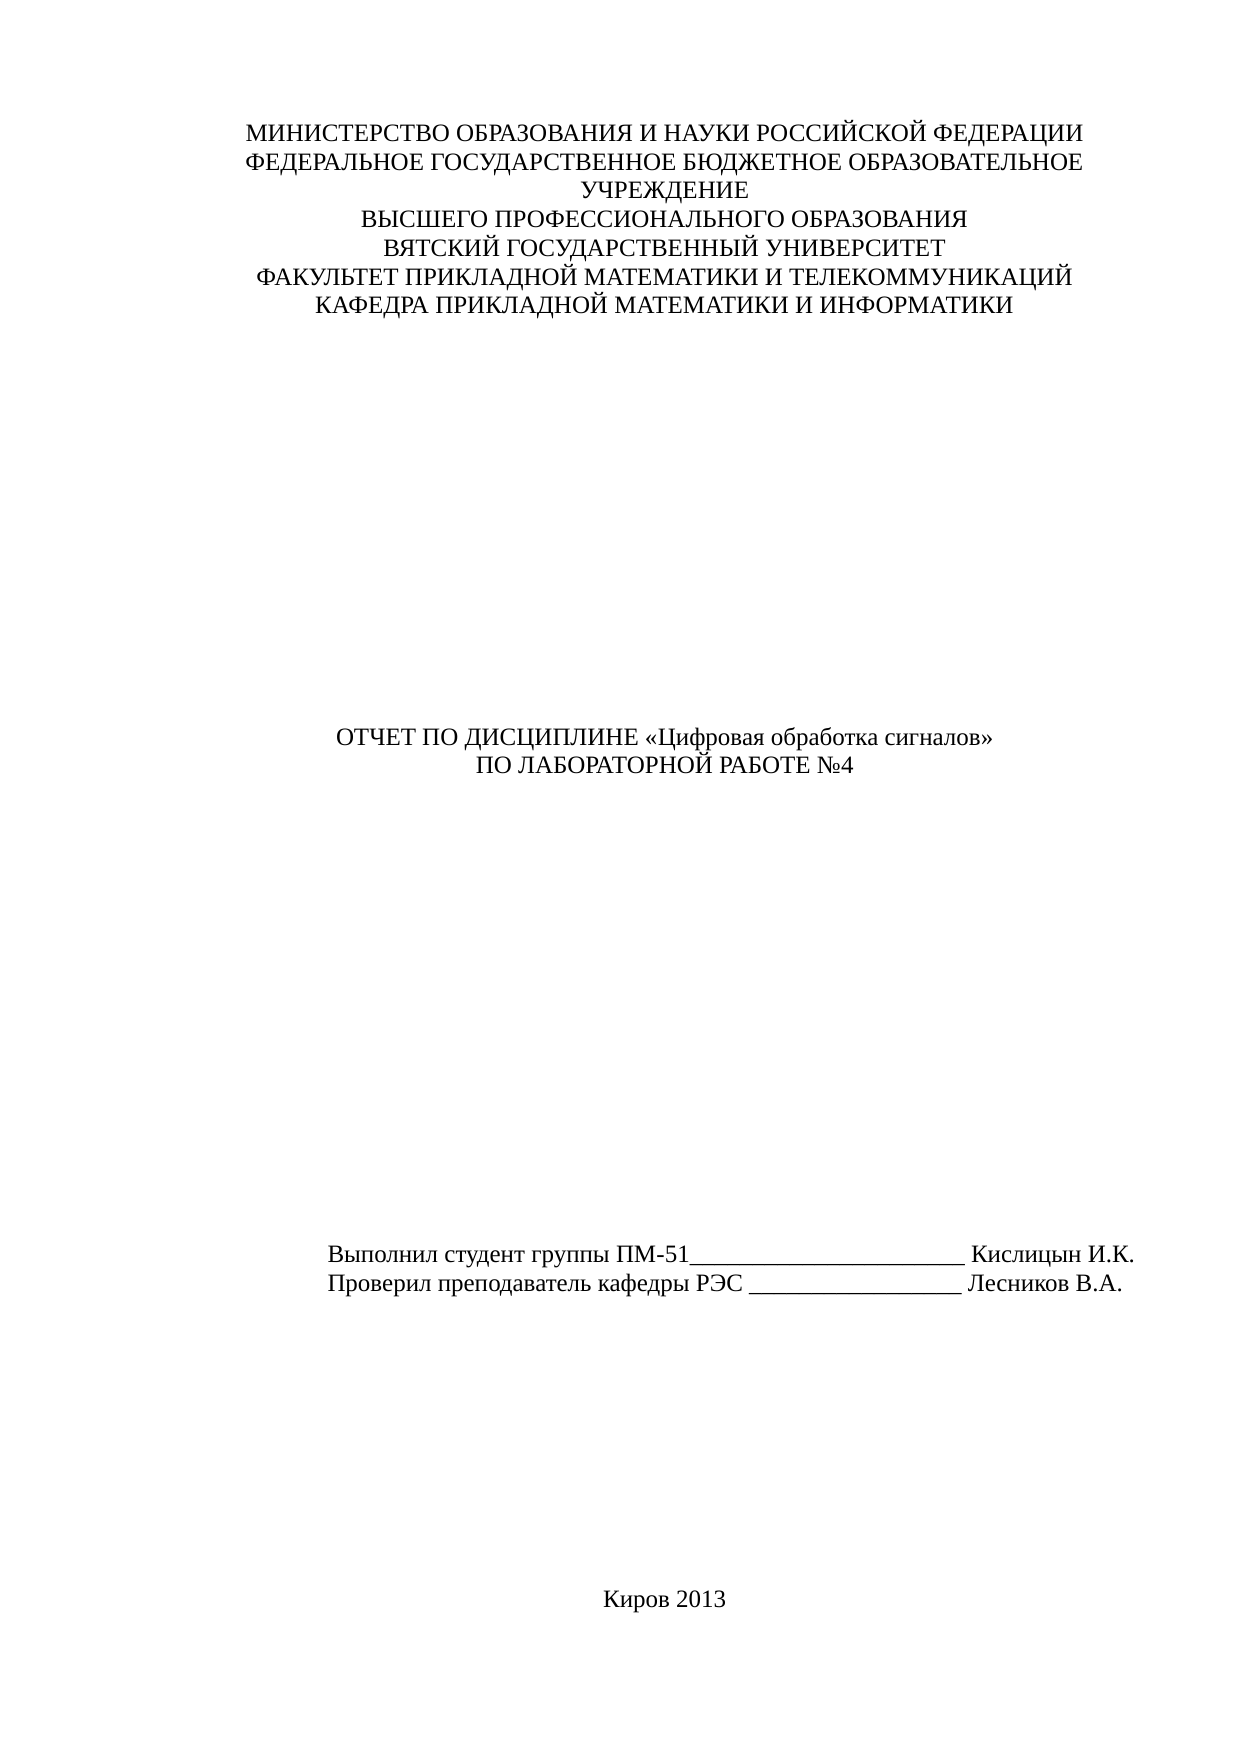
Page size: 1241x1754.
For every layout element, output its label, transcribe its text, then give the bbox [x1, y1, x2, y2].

text ПО ЛАБОРАТОРНОЙ РАБОТЕ №4 [177, 751, 1152, 779]
text ВЫСШЕГО ПРОФЕССИОНАЛЬНОГО ОБРАЗОВАНИЯ [177, 204, 1152, 233]
text ОТЧЕТ ПО ДИСЦИПЛИНЕ «Цифровая обработка сигналов» [177, 722, 1152, 751]
text Министерство образования и науки РОССИЙСКОЙ ФЕДЕРАЦИИ [177, 118, 1152, 147]
text ФАКУЛЬТЕТ ПРИКЛАДНОЙ МАТЕМАТИКИ И ТЕЛЕКОММУНИКАЦИЙ [177, 262, 1152, 291]
text Киров 2013 [177, 1556, 1152, 1613]
text КАФЕДРА ПРИКЛАДНОЙ МАТЕМАТИКИ И ИНФОРМАТИКИ [177, 291, 1152, 319]
text Проверил преподаватель кафедры РЭС _________________ Лесников В.А. [327, 1268, 1152, 1297]
text ВЯТСКИЙ ГОСУДАРСТВЕННЫЙ УНИВЕРСИТЕТ [177, 233, 1152, 262]
text Выполнил студент группы ПМ-51______________________ Кислицын И.К. [327, 1239, 1152, 1268]
text ФЕДЕРАЛЬНОЕ ГОСУДАРСТВЕННОЕ БЮДЖЕТНОЕ ОБРАЗОВАТЕЛЬНОЕ УЧРЕЖДЕНИЕ [177, 147, 1152, 204]
